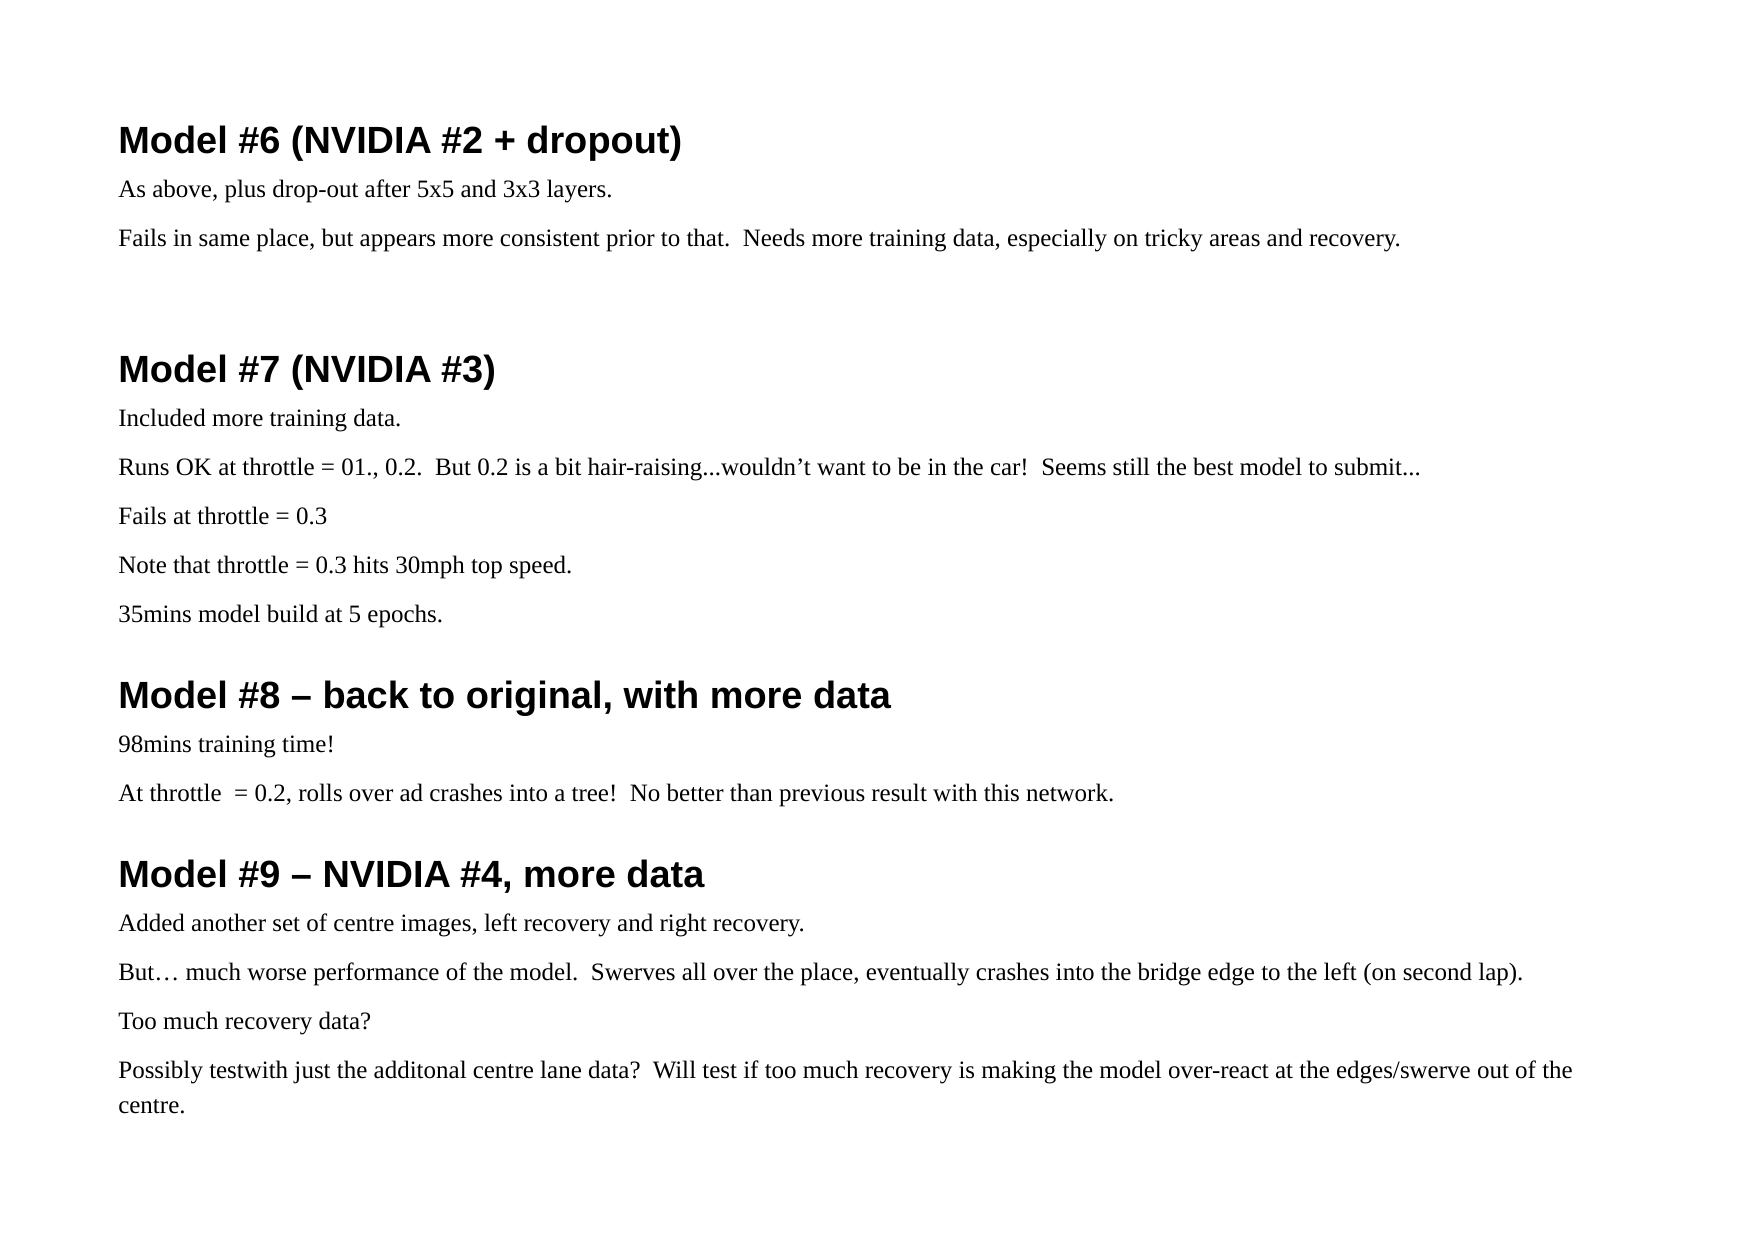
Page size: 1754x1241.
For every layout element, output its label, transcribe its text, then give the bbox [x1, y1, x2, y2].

text Added another set of centre images, left recovery and right recovery. [118, 908, 1636, 937]
text At throttle = 0.2, rolls over ad crashes into a tree! No better than previous result with this network. [118, 778, 1636, 807]
text But… much worse performance of the model. Swerves all over the place, eventually crashes into the bridge edge to the left (on second lap). [118, 957, 1636, 986]
text Included more training data. [118, 403, 1636, 431]
text Fails in same place, but appears more consistent prior to that. Needs more training data, especially on tricky areas and recovery. [118, 223, 1636, 252]
text Too much recovery data? [118, 1006, 1636, 1035]
text 35mins model build at 5 epochs. [118, 599, 1636, 628]
subtitle Model #6 (NVIDIA #2 + dropout) [118, 118, 1636, 162]
text Possibly testwith just the additonal centre lane data? Will test if too much recovery is making the model over-react at the edges/swerve out of the centre. [118, 1056, 1636, 1119]
text 98mins training time! [118, 729, 1636, 758]
text Runs OK at throttle = 01., 0.2. But 0.2 is a bit hair-raising...wouldn’t want to be in the car! Seems still the best model to submit... [118, 452, 1636, 480]
text As above, plus drop-out after 5x5 and 3x3 layers. [118, 174, 1636, 203]
subtitle Model #7 (NVIDIA #3) [118, 346, 1636, 390]
subtitle Model #8 – back to original, with more data [118, 673, 1636, 717]
subtitle Model #9 – NVIDIA #4, more data [118, 852, 1636, 896]
text Fails at throttle = 0.3 [118, 501, 1636, 529]
text Note that throttle = 0.3 hits 30mph top speed. [118, 550, 1636, 578]
